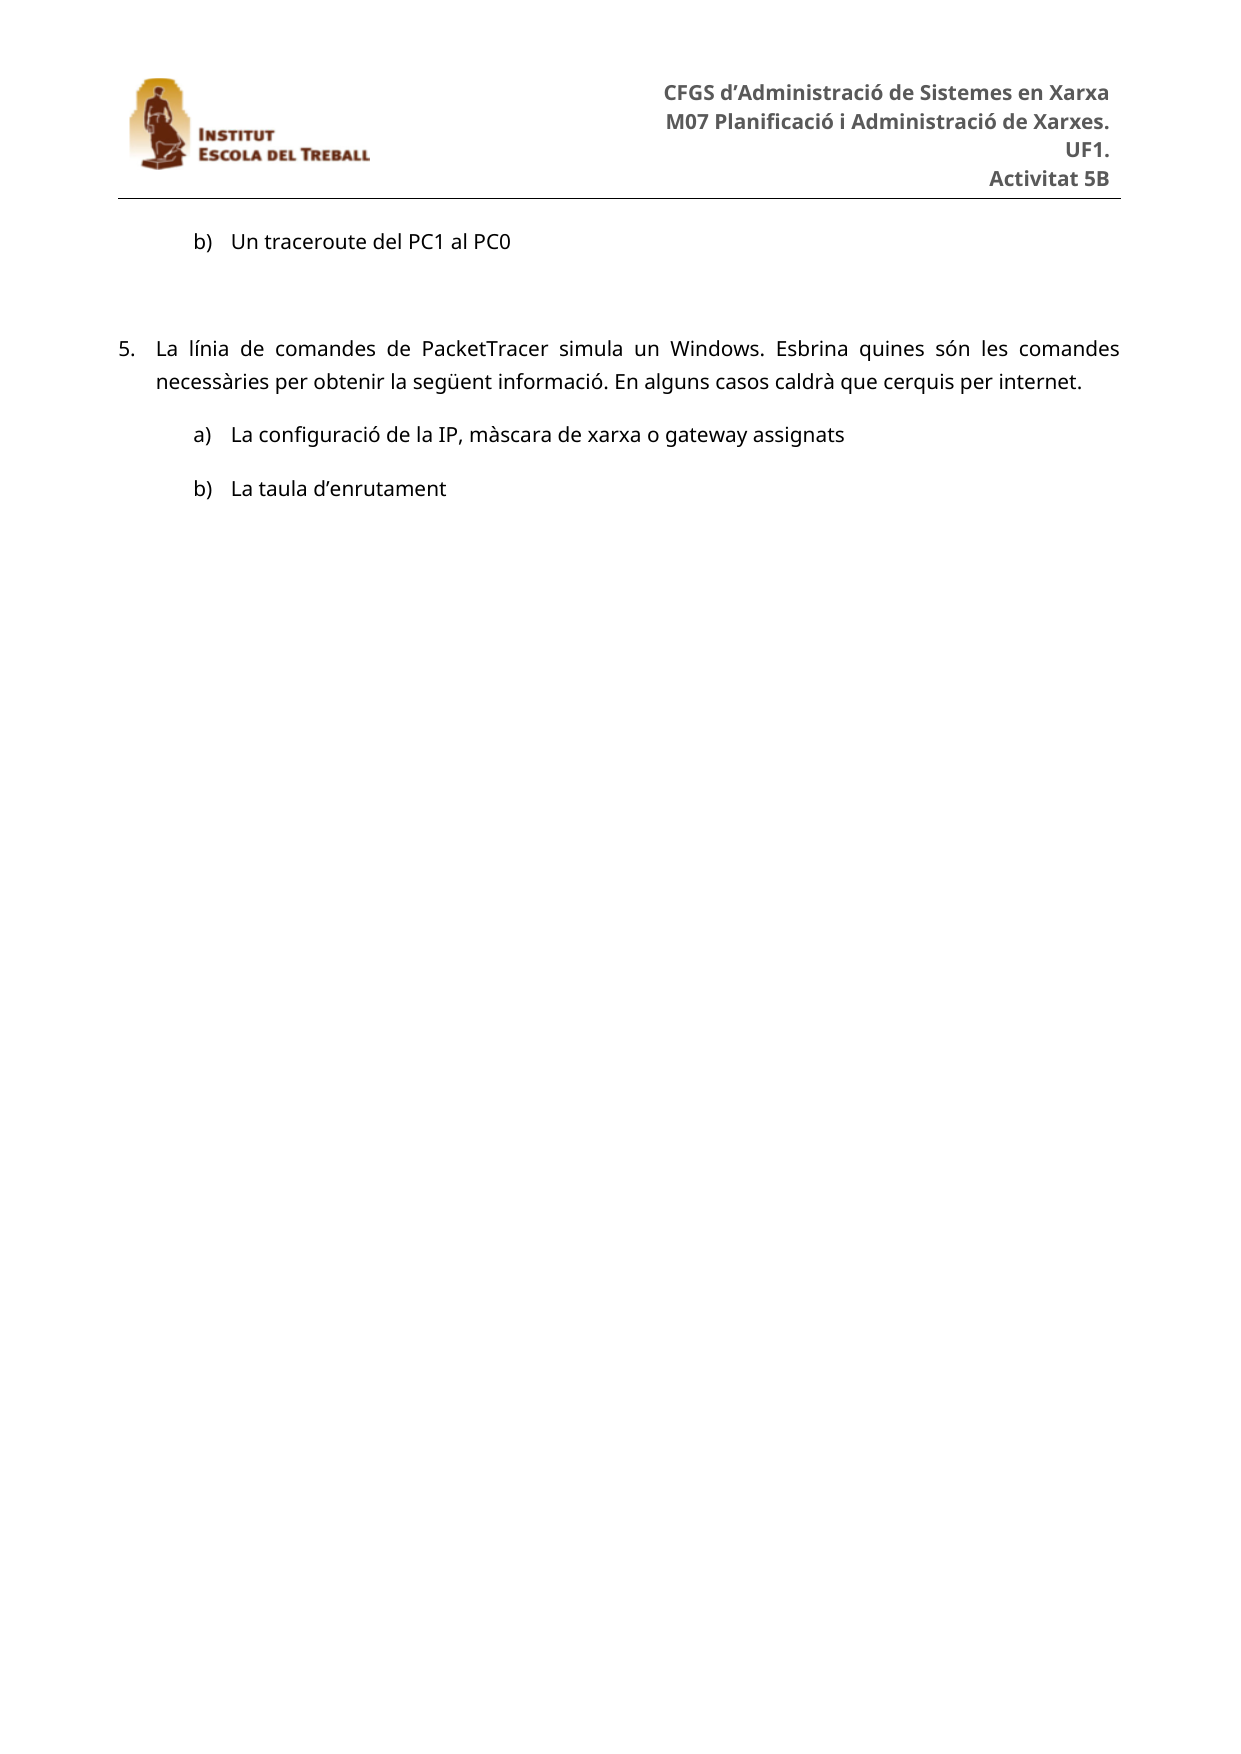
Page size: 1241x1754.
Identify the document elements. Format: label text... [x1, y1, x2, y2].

list Un traceroute del PC1 al PC0 [193, 227, 1122, 256]
list La línia de comandes de PacketTracer simula un Windows. Esbrina quines són les comandes necessàries per obtenir la següent informació. En alguns casos caldrà que cerquis per internet. [118, 334, 1122, 395]
picture [129, 78, 370, 170]
list La taula d’enrutament [193, 474, 1122, 502]
list La configuració de la IP, màscara de xarxa o gateway assignats [193, 420, 1122, 449]
